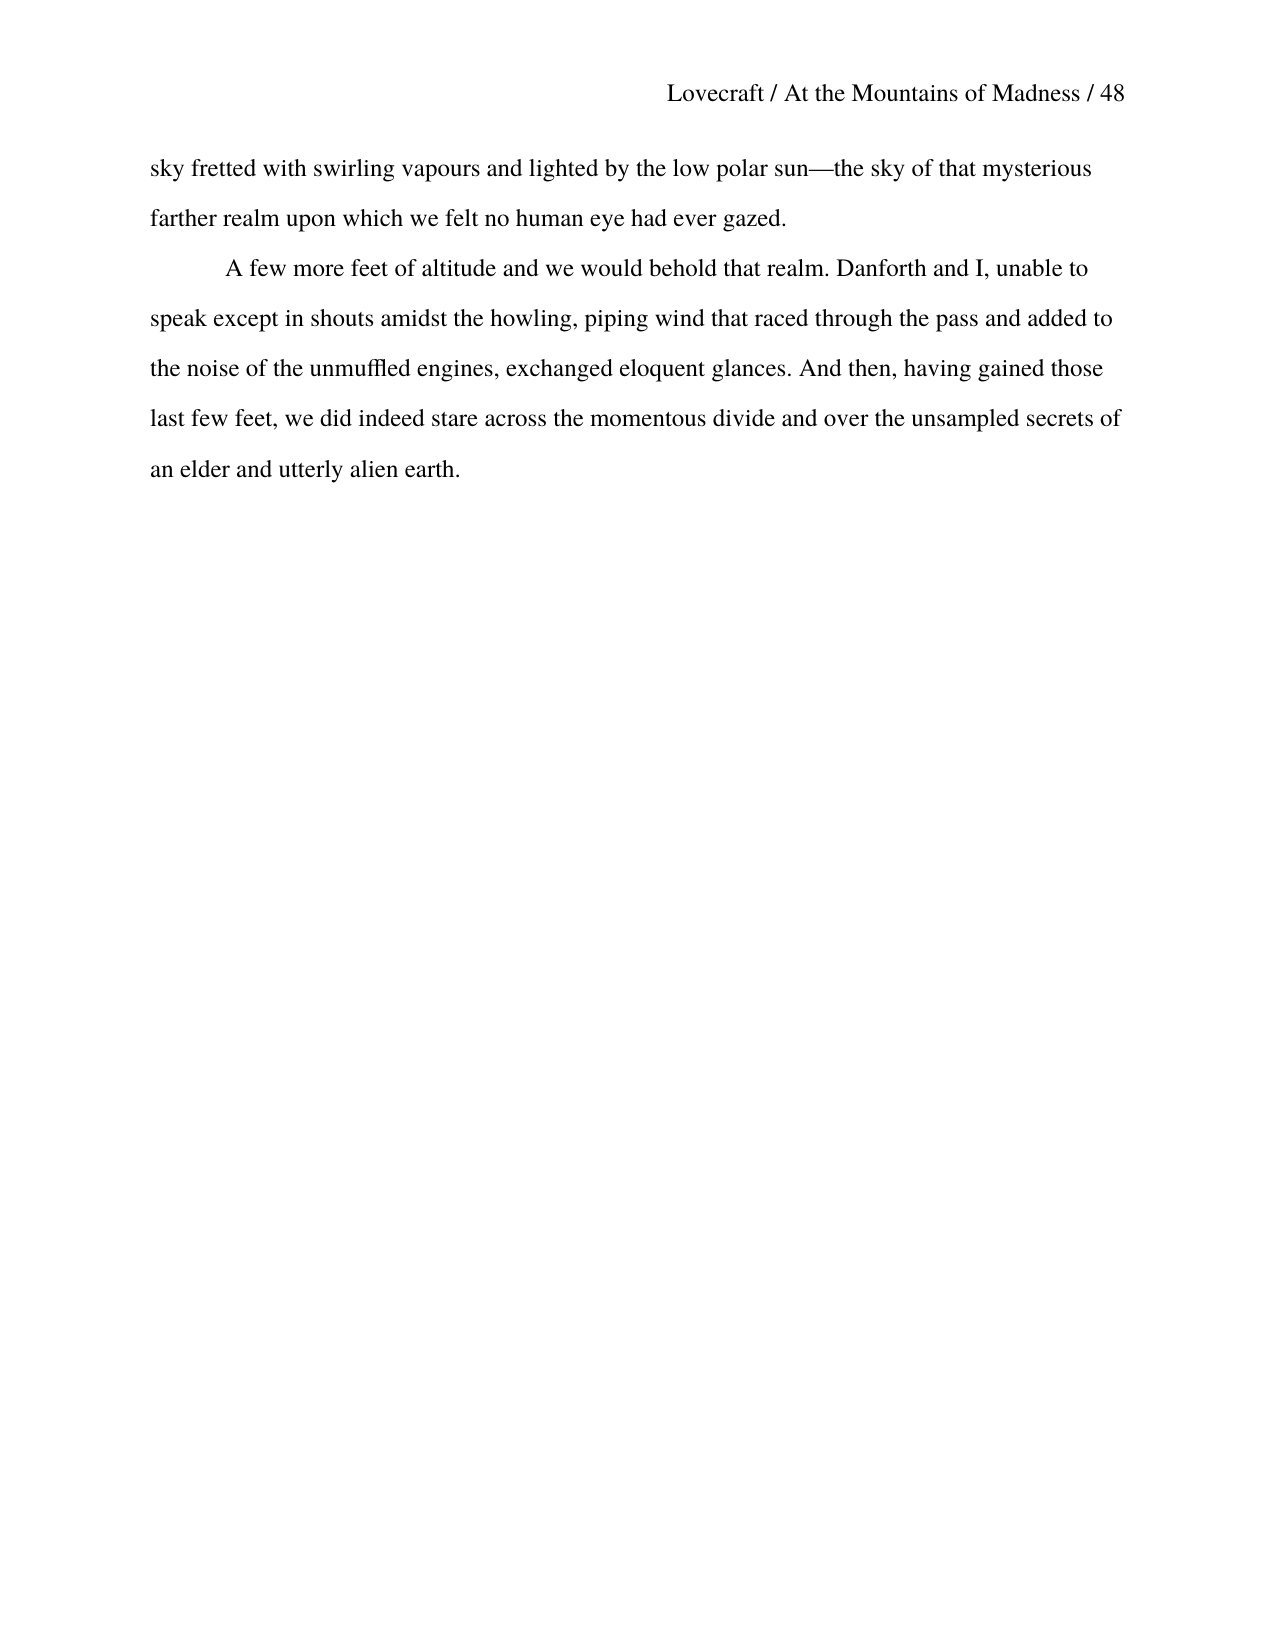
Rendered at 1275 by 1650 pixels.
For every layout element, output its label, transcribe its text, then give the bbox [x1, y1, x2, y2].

text sky fretted with swirling vapours and lighted by the low polar sun—the sky of that mysterious farther realm upon which we felt no human eye had ever gazed. [150, 150, 1125, 233]
text A few more feet of altitude and we would behold that realm. Danforth and I, unable to speak except in shouts amidst the howling, piping wind that raced through the pass and added to the noise of the unmuffled engines, exchanged eloquent glances. And then, having gained those last few feet, we did indeed stare across the momentous divide and over the unsampled secrets of an elder and utterly alien earth. [150, 250, 1125, 484]
